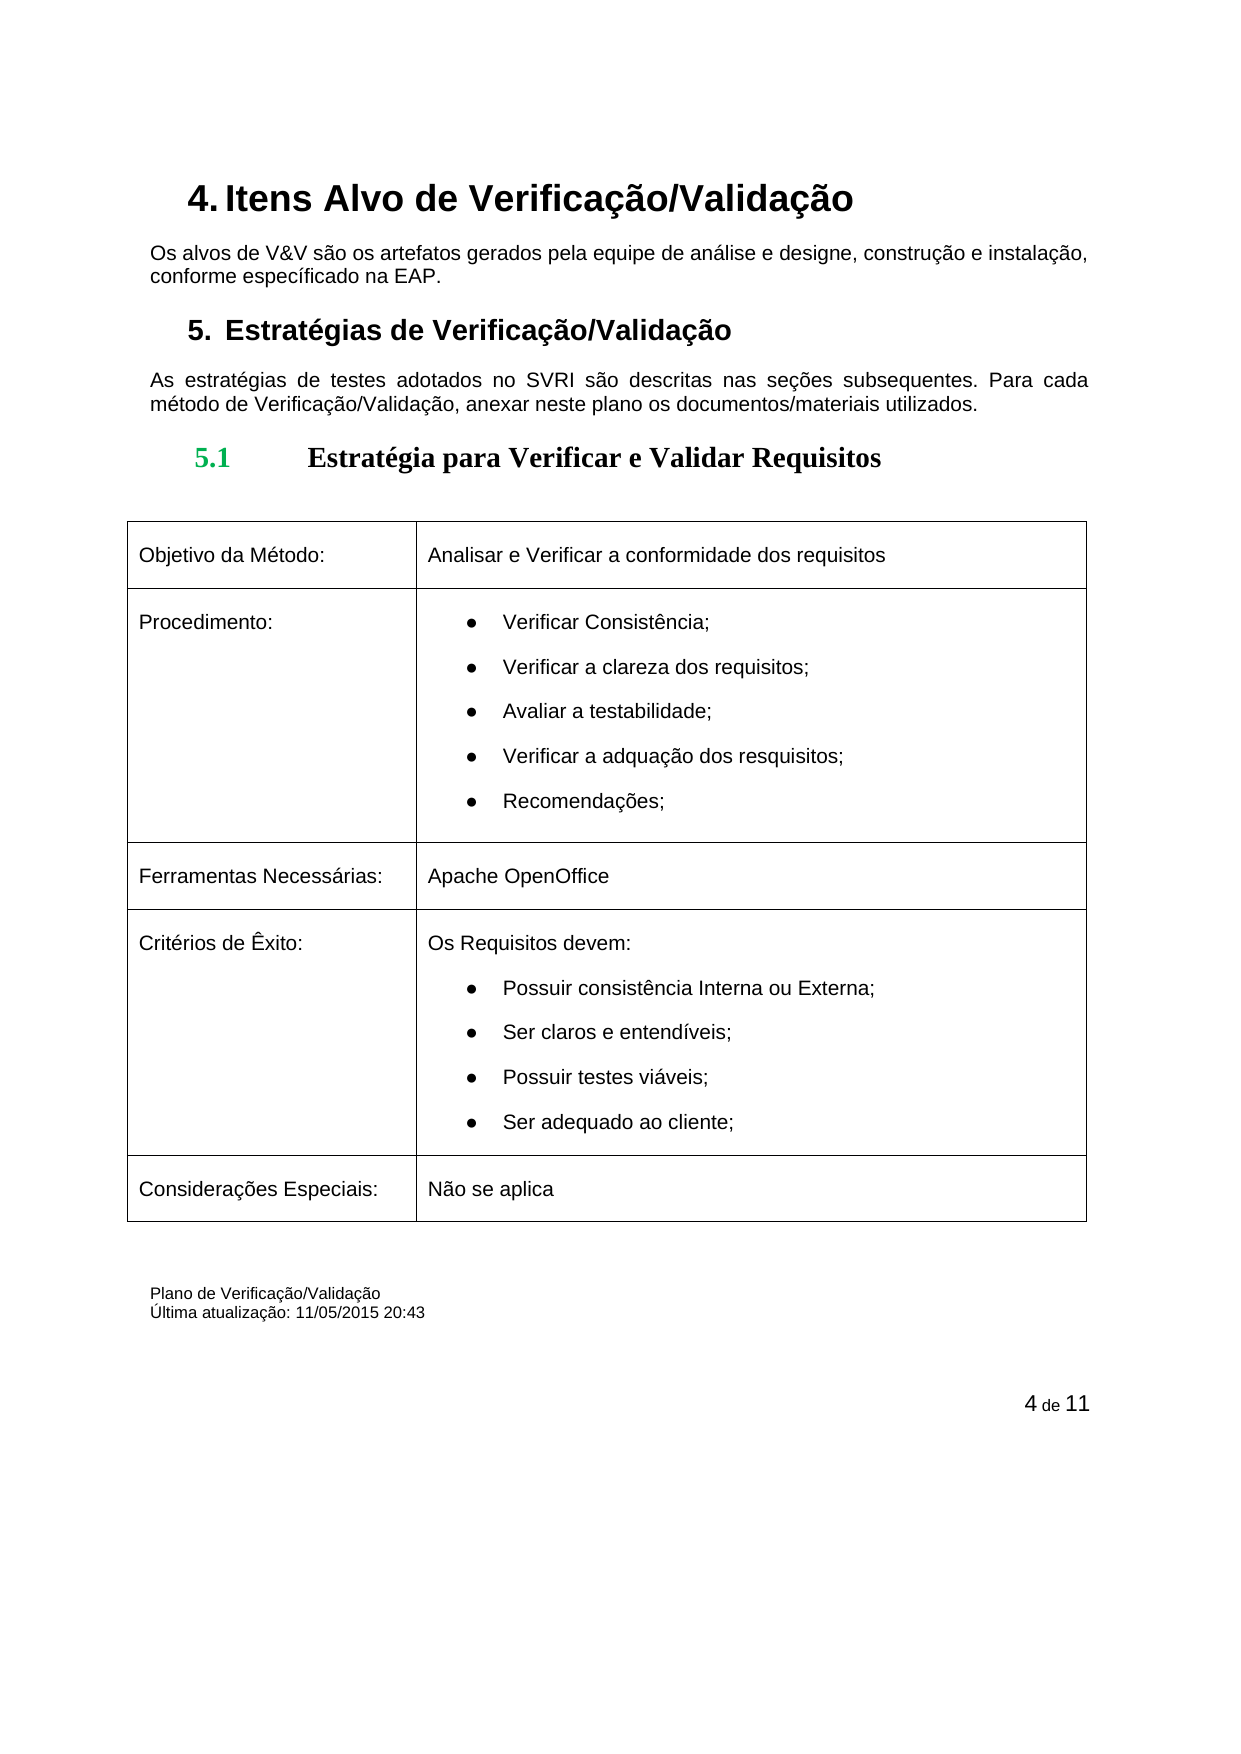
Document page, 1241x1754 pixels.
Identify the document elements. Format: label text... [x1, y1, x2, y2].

text As estratégias de testes adotados no SVRI são descritas nas seções subsequentes. Para cada método de Verificação/Validação, anexar neste plano os documentos/materiais utilizados. [150, 368, 1090, 416]
table_cell Ferramentas Necessárias: [128, 843, 416, 909]
table_cell Critérios de Êxito: [128, 910, 416, 1154]
table_cell Verificar Consistência; Verificar a clareza dos requisitos; Avaliar a testabilidade; Verificar a adquação dos resquisitos; Recomendações; [417, 589, 1086, 842]
table_cell Os Requisitos devem: Possuir consistência Interna ou Externa; Ser claros e entendíveis; Possuir testes viáveis; Ser adequado ao cliente; [417, 910, 1086, 1154]
text Os alvos de V&V são os artefatos gerados pela equipe de análise e designe, construção e instalação, conforme específicado na EAP. [150, 240, 1090, 288]
subtitle Itens Alvo de Verificação/Validação [187, 176, 1090, 219]
subtitle Estratégia para Verificar e Validar Requisitos [194, 441, 1090, 474]
table_cell Apache OpenOffice [417, 843, 1086, 909]
subtitle Estratégias de Verificação/Validação [187, 313, 1090, 347]
table_cell Considerações Especiais: [128, 1156, 416, 1221]
table_header Objetivo da Método: [128, 522, 416, 588]
table_cell Não se aplica [417, 1156, 1086, 1221]
table_cell Procedimento: [128, 589, 416, 842]
table_header Analisar e Verificar a conformidade dos requisitos [417, 522, 1086, 588]
